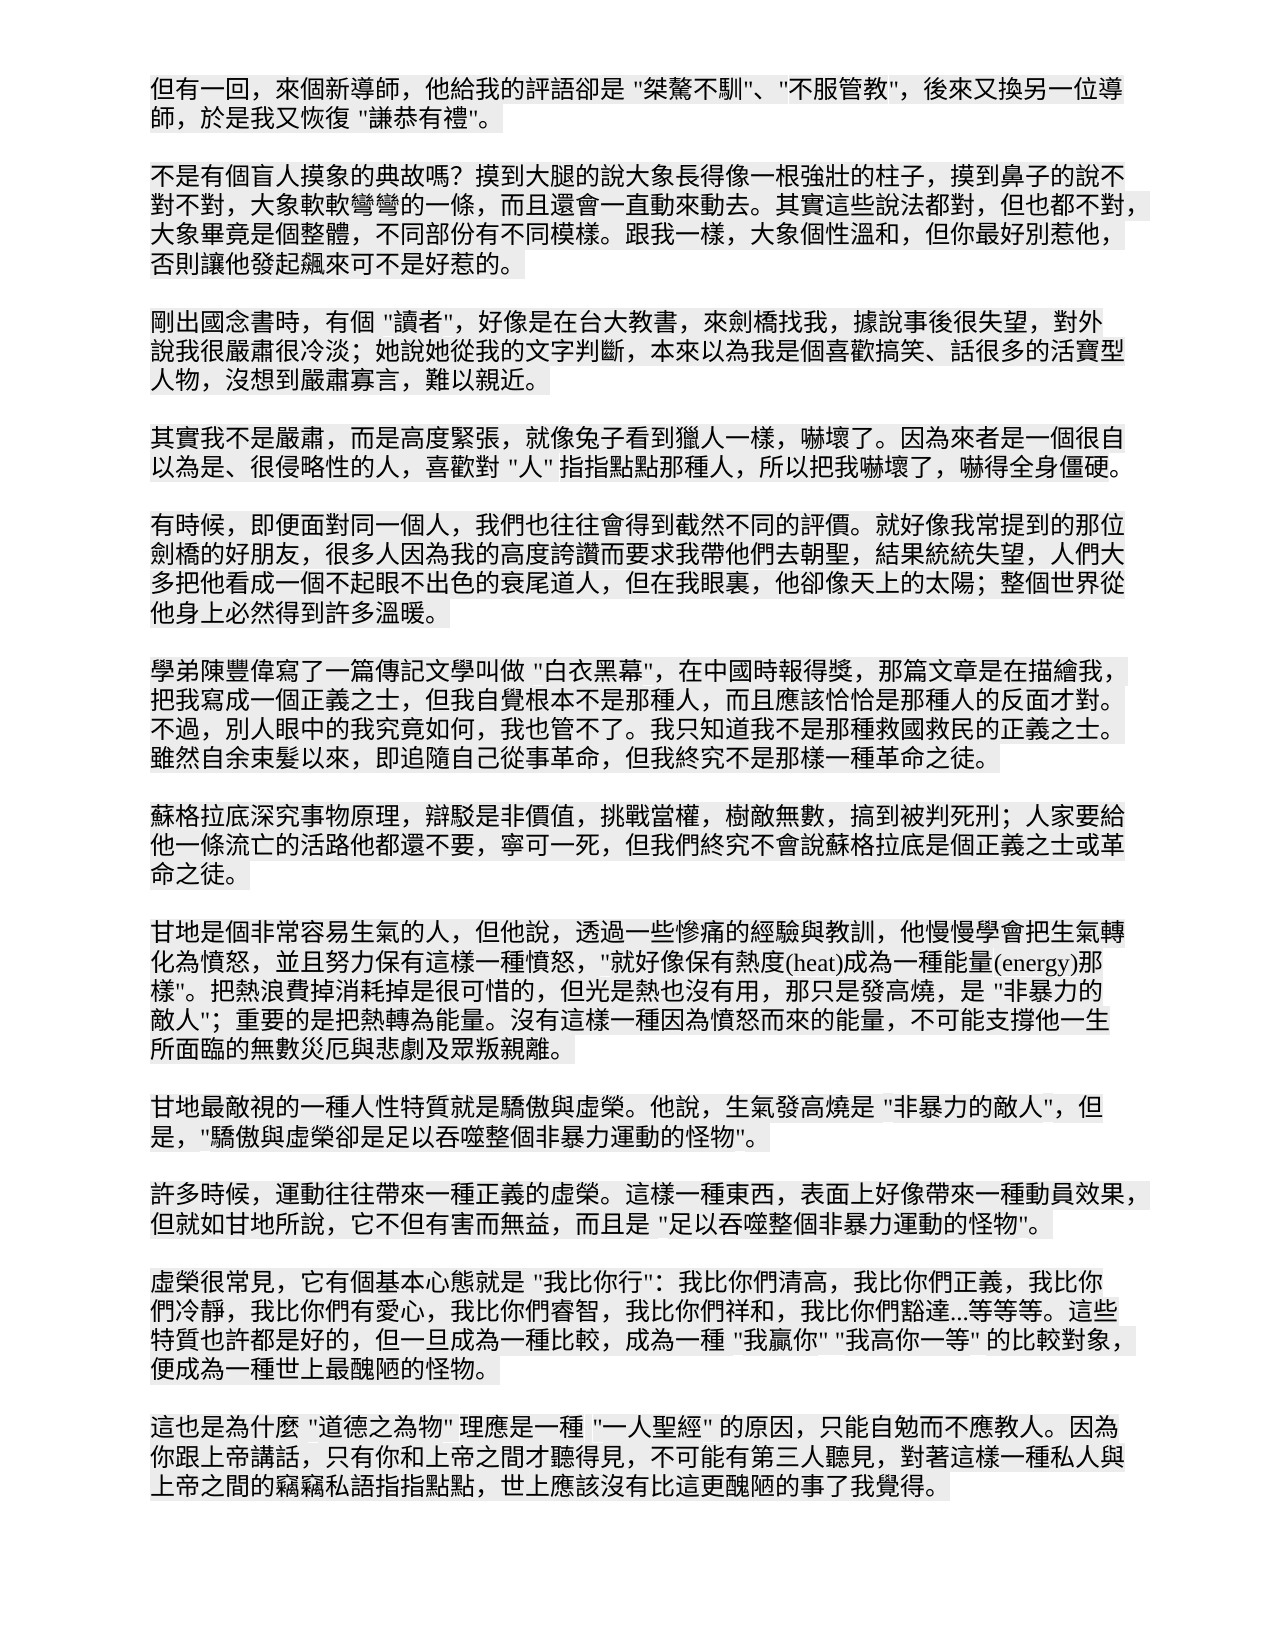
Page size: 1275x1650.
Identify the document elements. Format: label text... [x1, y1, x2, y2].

text (續) 小學時，每個學生都會有一本 "學生手冊"。每個學期末，老師會在上面寫評語，要求學生帶回去給家長看。我得到的評語通常是 "謙恭有禮"、"善良熱心" "重榮譽守規矩" 之類、但有一回，來個新導師，他給我的評語卻是 "桀驁不馴"、"不服管教"，後來又換另一位導師，於是我又恢復 "謙恭有禮"。 不是有個盲人摸象的典故嗎？摸到大腿的說大象長得像一根強壯的柱子，摸到鼻子的說不對不對，大象軟軟彎彎的一條，而且還會一直動來動去。其實這些說法都對，但也都不對，大象畢竟是個整體，不同部份有不同模樣。跟我一樣，大象個性溫和，但你最好別惹他，否則讓他發起飆來可不是好惹的。 剛出國念書時，有個 "讀者"，好像是在台大教書，來劍橋找我，據說事後很失望，對外說我很嚴肅很冷淡；她說她從我的文字判斷，本來以為我是個喜歡搞笑、話很多的活寶型人物，沒想到嚴肅寡言，難以親近。 其實我不是嚴肅，而是高度緊張，就像兔子看到獵人一樣，嚇壞了。因為來者是一個很自以為是、很侵略性的人，喜歡對 "人" 指指點點那種人，所以把我嚇壞了，嚇得全身僵硬。 有時候，即便面對同一個人，我們也往往會得到截然不同的評價。就好像我常提到的那位劍橋的好朋友，很多人因為我的高度誇讚而要求我帶他們去朝聖，結果統統失望，人們大多把他看成一個不起眼不出色的衰尾道人，但在我眼裏，他卻像天上的太陽；整個世界從他身上必然得到許多溫暖。 學弟陳豐偉寫了一篇傳記文學叫做 "白衣黑幕"，在中國時報得獎，那篇文章是在描繪我，把我寫成一個正義之士，但我自覺根本不是那種人，而且應該恰恰是那種人的反面才對。不過，別人眼中的我究竟如何，我也管不了。我只知道我不是那種救國救民的正義之士。雖然自余束髮以來，即追隨自己從事革命，但我終究不是那樣一種革命之徒。 蘇格拉底深究事物原理，辯駁是非價值，挑戰當權，樹敵無數，搞到被判死刑；人家要給他一條流亡的活路他都還不要，寧可一死，但我們終究不會說蘇格拉底是個正義之士或革命之徒。 甘地是個非常容易生氣的人，但他說，透過一些慘痛的經驗與教訓，他慢慢學會把生氣轉化為憤怒，並且努力保有這樣一種憤怒，"就好像保有熱度(heat)成為一種能量(energy)那樣"。把熱浪費掉消耗掉是很可惜的，但光是熱也沒有用，那只是發高燒，是 "非暴力的敵人"；重要的是把熱轉為能量。沒有這樣一種因為憤怒而來的能量，不可能支撐他一生所面臨的無數災厄與悲劇及眾叛親離。 甘地最敵視的一種人性特質就是驕傲與虛榮。他說，生氣發高燒是 "非暴力的敵人"，但是，"驕傲與虛榮卻是足以吞噬整個非暴力運動的怪物"。 許多時候，運動往往帶來一種正義的虛榮。這樣一種東西，表面上好像帶來一種動員效果，但就如甘地所說，它不但有害而無益，而且是 "足以吞噬整個非暴力運動的怪物"。 虛榮很常見，它有個基本心態就是 "我比你行"：我比你們清高，我比你們正義，我比你們冷靜，我比你們有愛心，我比你們睿智，我比你們祥和，我比你們豁達...等等等。這些特質也許都是好的，但一旦成為一種比較，成為一種 "我贏你" "我高你一等" 的比較對象，便成為一種世上最醜陋的怪物。 這也是為什麼 "道德之為物" 理應是一種 "一人聖經" 的原因，只能自勉而不應教人。因為你跟上帝講話，只有你和上帝之間才聽得見，不可能有第三人聽見，對著這樣一種私人與上帝之間的竊竊私語指指點點，世上應該沒有比這更醜陋的事了我覺得。 [150, 75, 1125, 1501]
